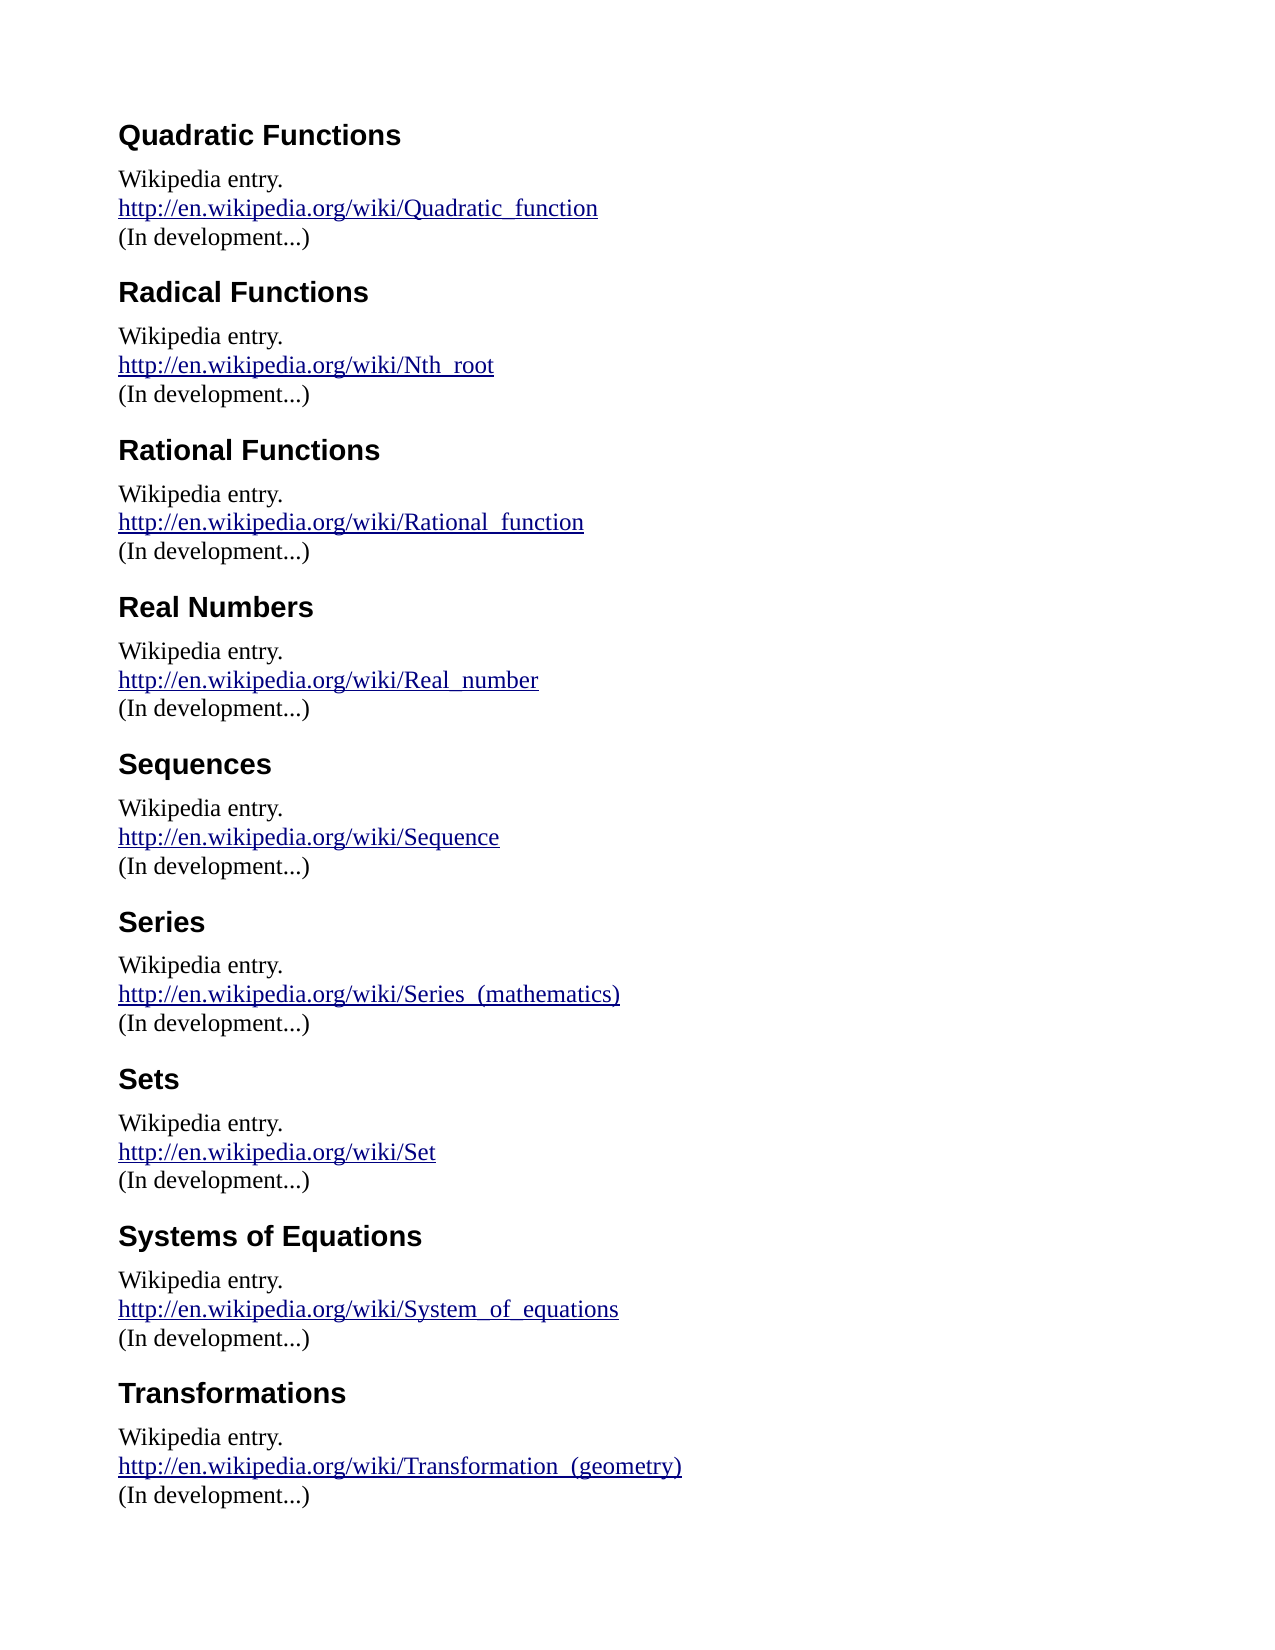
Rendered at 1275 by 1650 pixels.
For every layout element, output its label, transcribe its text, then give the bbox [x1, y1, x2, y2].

text (In development...) [118, 536, 1157, 565]
subtitle Sets [118, 1062, 1157, 1095]
text http://en.wikipedia.org/wiki/Nth_root [118, 350, 1157, 379]
text http://en.wikipedia.org/wiki/Quadratic_function [118, 193, 1157, 222]
text (In development...) [118, 851, 1157, 879]
text Wikipedia entry. [118, 479, 1157, 507]
text Wikipedia entry. [118, 1422, 1157, 1451]
subtitle Sequences [118, 747, 1157, 781]
text Wikipedia entry. [118, 636, 1157, 665]
text (In development...) [118, 1323, 1157, 1351]
text http://en.wikipedia.org/wiki/System_of_equations [118, 1294, 1157, 1323]
subtitle Quadratic Functions [118, 118, 1157, 152]
text Wikipedia entry. [118, 1108, 1157, 1137]
subtitle Series [118, 904, 1157, 938]
text Wikipedia entry. [118, 1265, 1157, 1294]
text http://en.wikipedia.org/wiki/Real_number [118, 665, 1157, 693]
subtitle Real Numbers [118, 590, 1157, 623]
text (In development...) [118, 1165, 1157, 1194]
text http://en.wikipedia.org/wiki/Transformation_(geometry) [118, 1451, 1157, 1480]
subtitle Transformations [118, 1376, 1157, 1410]
subtitle Rational Functions [118, 433, 1157, 466]
text Wikipedia entry. [118, 321, 1157, 350]
text Wikipedia entry. [118, 164, 1157, 193]
subtitle Radical Functions [118, 275, 1157, 309]
text Wikipedia entry. [118, 793, 1157, 822]
text (In development...) [118, 222, 1157, 250]
text Wikipedia entry. [118, 951, 1157, 979]
text (In development...) [118, 693, 1157, 722]
text http://en.wikipedia.org/wiki/Sequence [118, 822, 1157, 851]
text (In development...) [118, 1480, 1157, 1509]
text (In development...) [118, 1008, 1157, 1037]
subtitle Systems of Equations [118, 1219, 1157, 1253]
text (In development...) [118, 379, 1157, 408]
text http://en.wikipedia.org/wiki/Series_(mathematics) [118, 979, 1157, 1008]
text http://en.wikipedia.org/wiki/Set [118, 1137, 1157, 1165]
text http://en.wikipedia.org/wiki/Rational_function [118, 507, 1157, 536]
